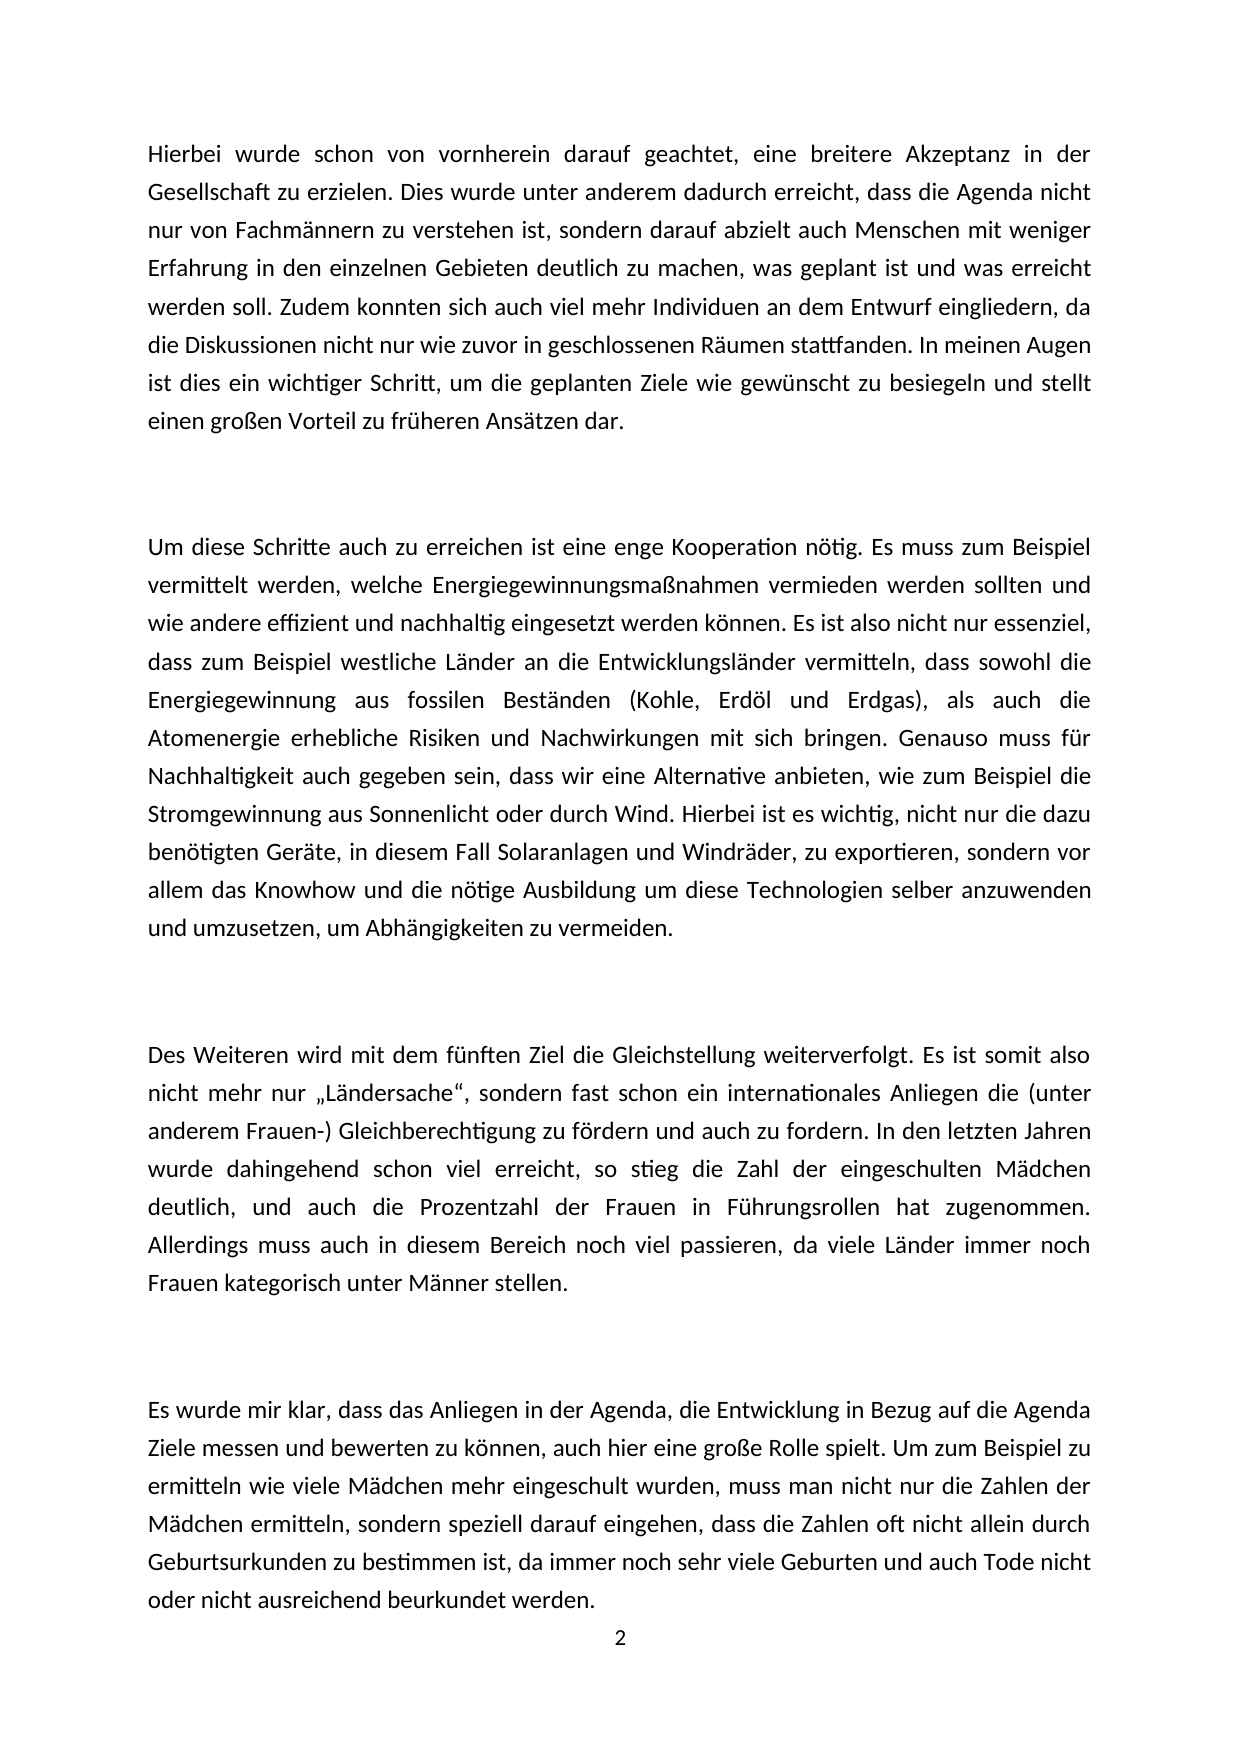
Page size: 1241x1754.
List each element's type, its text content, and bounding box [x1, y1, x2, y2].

text Es wurde mir klar, dass das Anliegen in der Agenda, die Entwicklung in Bezug auf die Agenda Ziele messen und bewerten zu können, auch hier eine große Rolle spielt. Um zum Beispiel zu ermitteln wie viele Mädchen mehr eingeschult wurden, muss man nicht nur die Zahlen der Mädchen ermitteln, sondern speziell darauf eingehen, dass die Zahlen oft nicht allein durch Geburtsurkunden zu bestimmen ist, da immer noch sehr viele Geburten und auch Tode nicht oder nicht ausreichend beurkundet werden. [148, 1394, 1093, 1615]
text Des Weiteren wird mit dem fünften Ziel die Gleichstellung weiterverfolgt. Es ist somit also nicht mehr nur „Ländersache“, sondern fast schon ein internationales Anliegen die (unter anderem Frauen-) Gleichberechtigung zu fördern und auch zu fordern. In den letzten Jahren wurde dahingehend schon viel erreicht, so stieg die Zahl der eingeschulten Mädchen deutlich, und auch die Prozentzahl der Frauen in Führungsrollen hat zugenommen. Allerdings muss auch in diesem Bereich noch viel passieren, da viele Länder immer noch Frauen kategorisch unter Männer stellen. [148, 1039, 1093, 1298]
text Hierbei wurde schon von vornherein darauf geachtet, eine breitere Akzeptanz in der Gesellschaft zu erzielen. Dies wurde unter anderem dadurch erreicht, dass die Agenda nicht nur von Fachmännern zu verstehen ist, sondern darauf abzielt auch Menschen mit weniger Erfahrung in den einzelnen Gebieten deutlich zu machen, was geplant ist und was erreicht werden soll. Zudem konnten sich auch viel mehr Individuen an dem Entwurf eingliedern, da die Diskussionen nicht nur wie zuvor in geschlossenen Räumen stattfanden. In meinen Augen ist dies ein wichtiger Schritt, um die geplanten Ziele wie gewünscht zu besiegeln und stellt einen großen Vorteil zu früheren Ansätzen dar. [148, 138, 1093, 436]
text Um diese Schritte auch zu erreichen ist eine enge Kooperation nötig. Es muss zum Beispiel vermittelt werden, welche Energiegewinnungsmaßnahmen vermieden werden sollten und wie andere effizient und nachhaltig eingesetzt werden können. Es ist also nicht nur essenziel, dass zum Beispiel westliche Länder an die Entwicklungsländer vermitteln, dass sowohl die Energiegewinnung aus fossilen Beständen (Kohle, Erdöl und Erdgas), als auch die Atomenergie erhebliche Risiken und Nachwirkungen mit sich bringen. Genauso muss für Nachhaltigkeit auch gegeben sein, dass wir eine Alternative anbieten, wie zum Beispiel die Stromgewinnung aus Sonnenlicht oder durch Wind. Hierbei ist es wichtig, nicht nur die dazu benötigten Geräte, in diesem Fall Solaranlagen und Windräder, zu exportieren, sondern vor allem das Knowhow und die nötige Ausbildung um diese Technologien selber anzuwenden und umzusetzen, um Abhängigkeiten zu vermeiden. [148, 531, 1093, 943]
